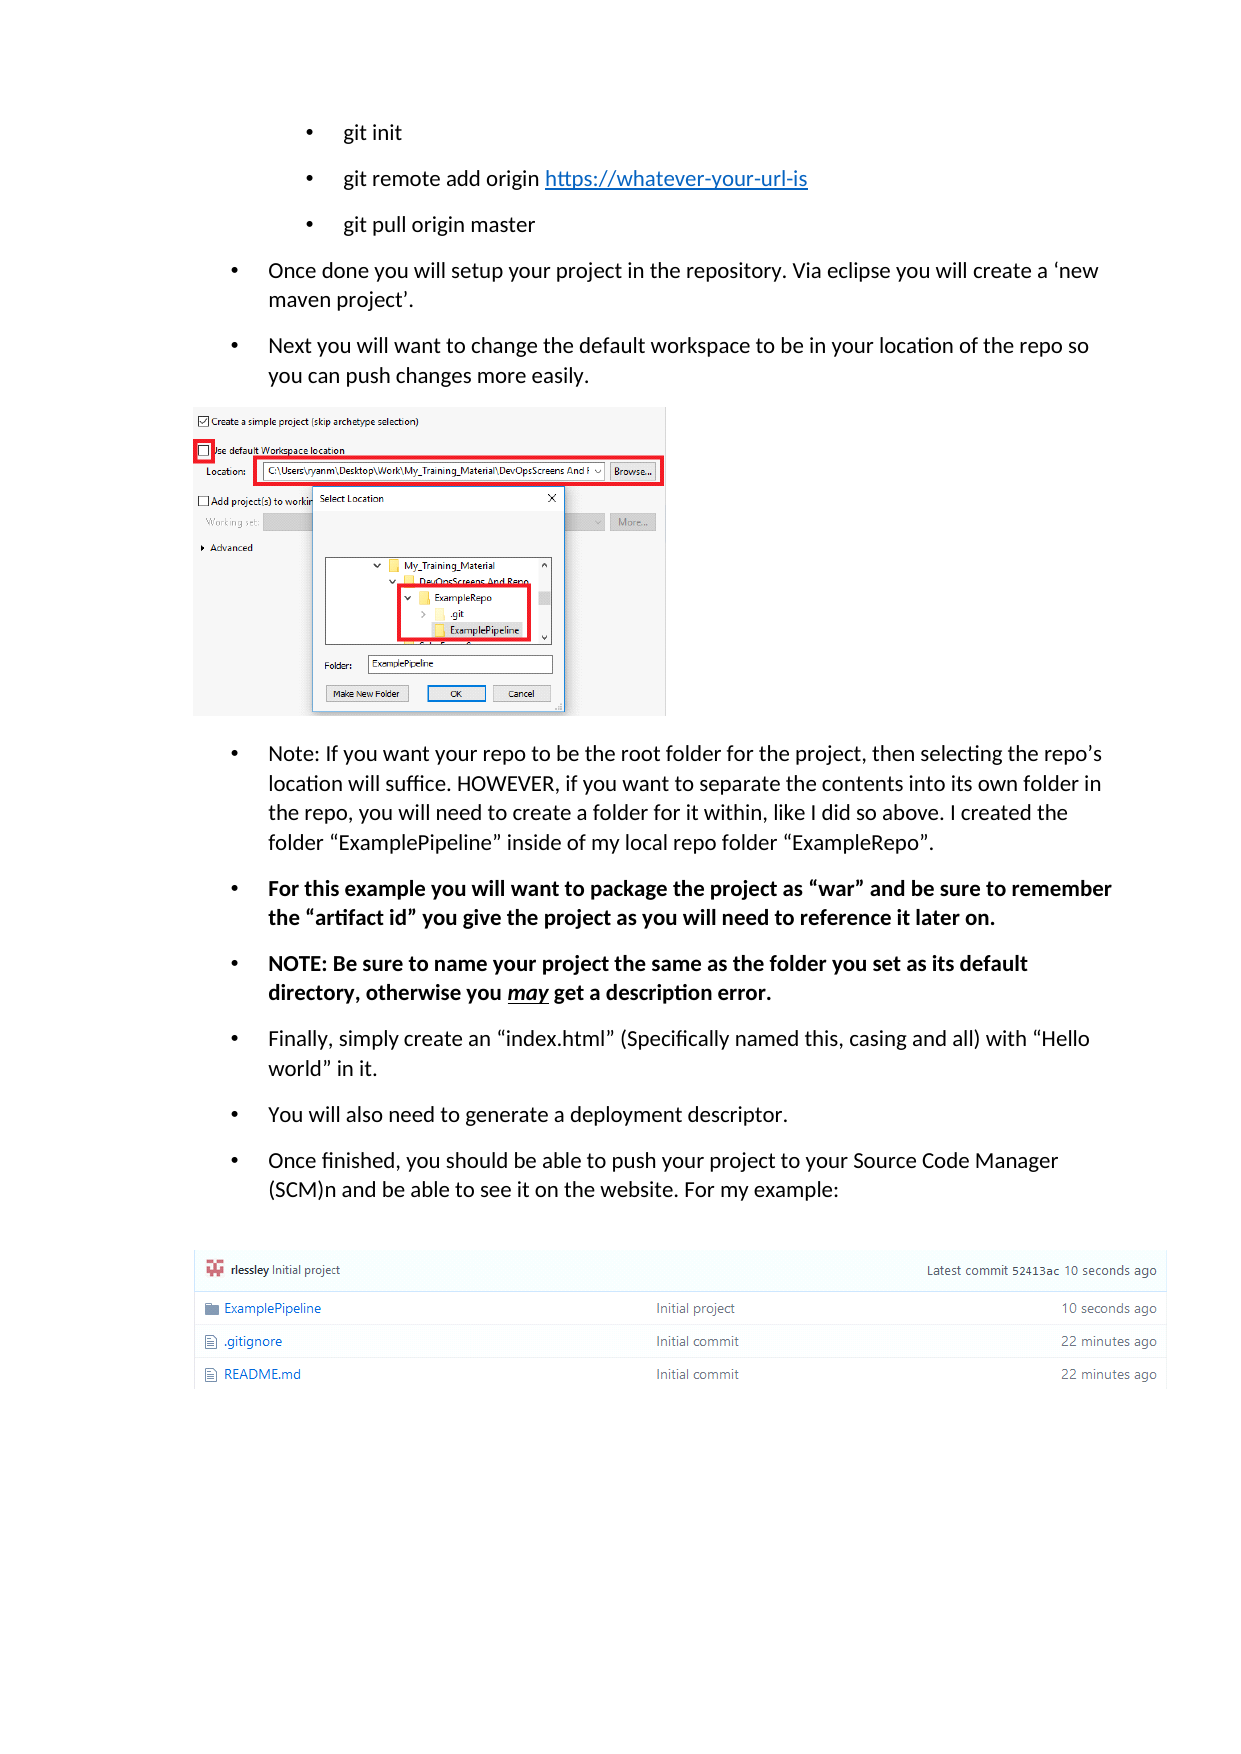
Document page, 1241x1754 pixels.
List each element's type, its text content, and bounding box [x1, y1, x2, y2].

list Finally, simply create an “index.html” (Specifically named this, casing and all) with “Hello world” in it. [231, 1024, 1122, 1082]
list You will also need to generate a deployment descriptor. [231, 1100, 1122, 1128]
list git init [306, 118, 1122, 146]
list For this example you will want to package the project as “war” and be sure to remember the “artifact id” you give the project as you will need to reference it later on. [231, 874, 1122, 931]
list git pull origin master [306, 210, 1122, 238]
list Next you will want to change the default workspace to be in your location of the repo so you can push changes more easily. [231, 332, 1122, 389]
list Note: If you want your repo to be the root folder for the project, then selecting the repo’s location will suffice. HOWEVER, if you want to separate the contents into its own folder in the repo, you will need to create a folder for it within, like I did so above. I created the folder “ExamplePipeline” inside of my local repo folder “ExampleRepo”. [231, 739, 1122, 856]
list git remote add origin https://whatever-your-url-is [306, 164, 1122, 192]
list Once finished, you should be able to push your project to your Source Code Manager (SCM)n and be able to see it on the website. For my example: [231, 1146, 1122, 1203]
list NOTE: Be sure to name your project the same as the folder you set as its default directory, otherwise you ­may get a description error. [231, 949, 1122, 1007]
list Once done you will setup your project in the repository. Via eclipse you will create a ‘new maven project’. [231, 256, 1122, 314]
